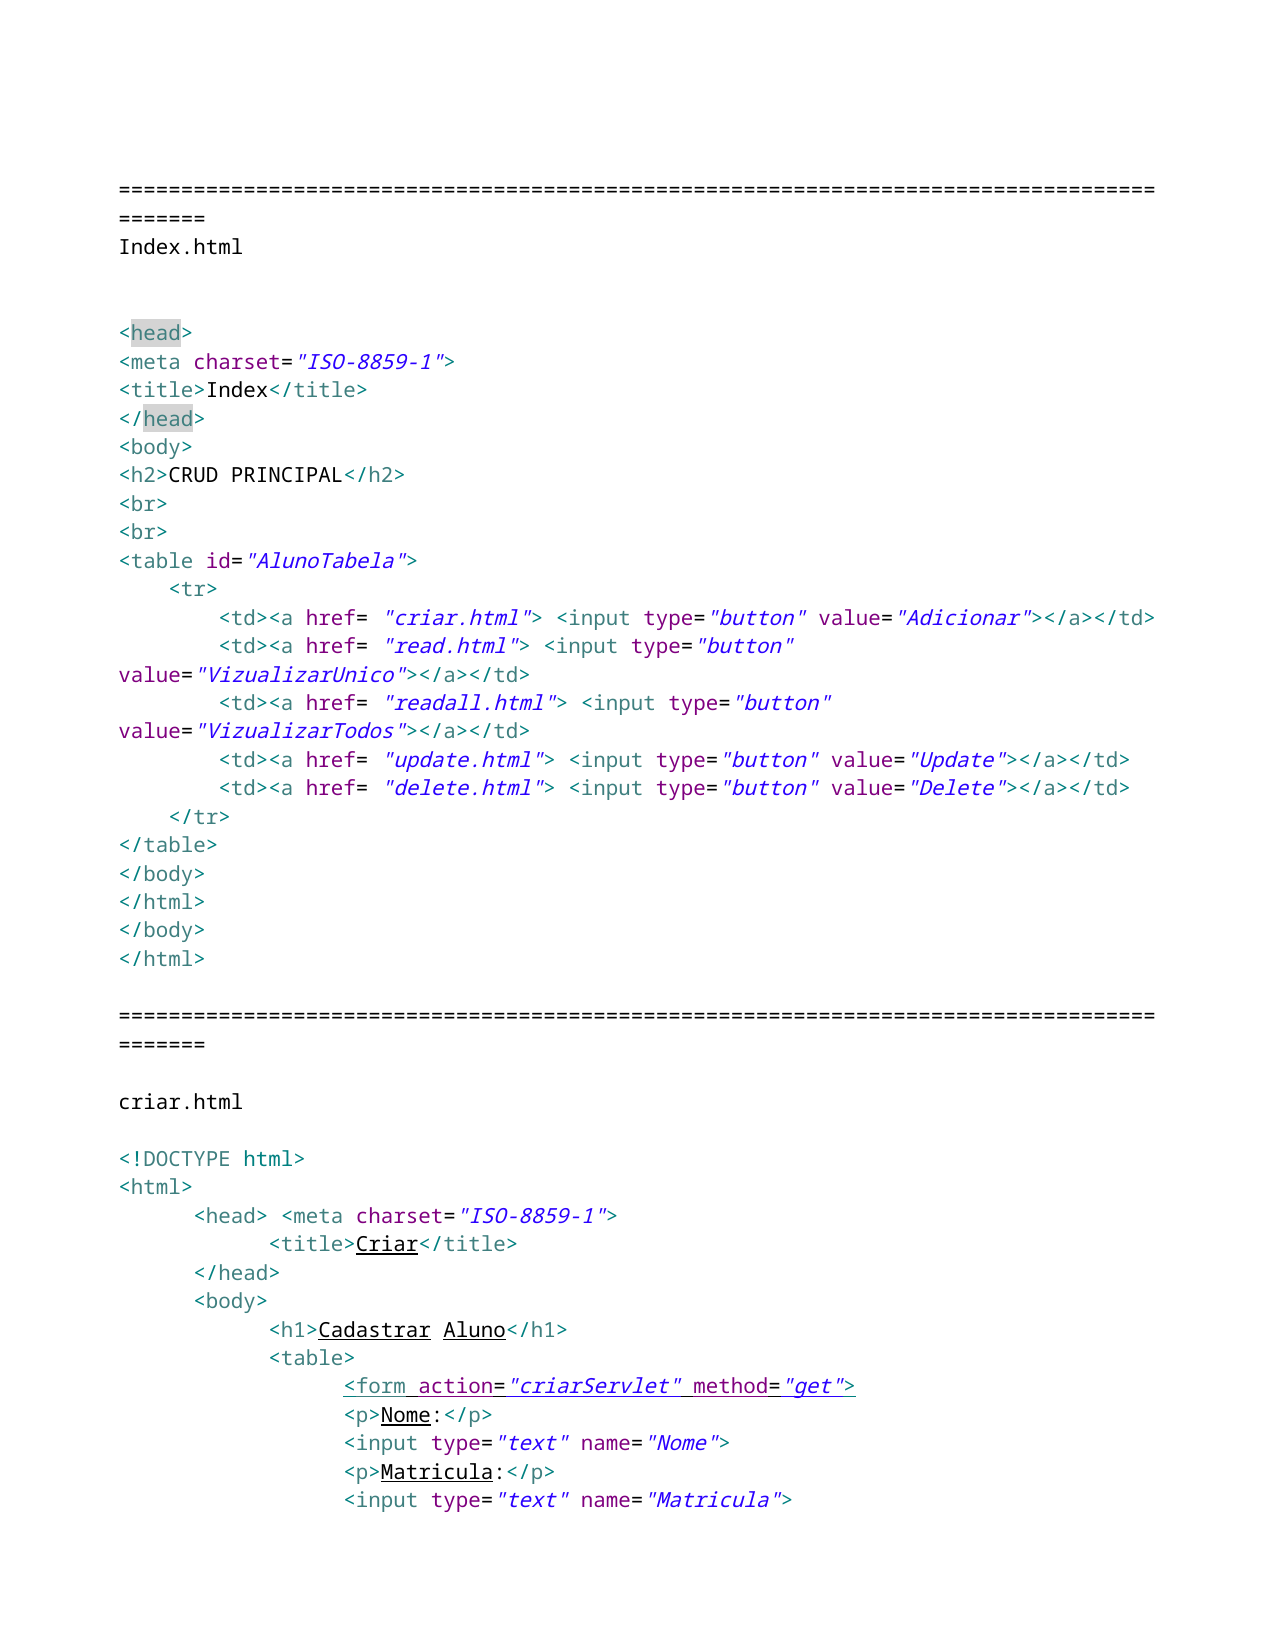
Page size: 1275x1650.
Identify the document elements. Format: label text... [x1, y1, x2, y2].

text <body> [118, 1286, 1157, 1315]
text <table id="AlunoTabela"> [118, 546, 1157, 574]
text </html> [118, 944, 1157, 972]
text </tr> [118, 802, 1157, 830]
text </body> [118, 916, 1157, 944]
text <head> [118, 318, 1157, 347]
text </html> [118, 887, 1157, 916]
text <meta charset="ISO-8859-1"> [118, 347, 1157, 375]
text <br> [118, 517, 1157, 546]
text <p>Matricula:</p> [118, 1457, 1157, 1485]
text <br> [118, 489, 1157, 517]
text <td><a href= "read.html"> <input type="button" value="VizualizarUnico"></a></td> [118, 631, 1157, 688]
text </body> [118, 859, 1157, 887]
text <input type="text" name="Nome"> [118, 1428, 1157, 1457]
text ========================================================================================== [118, 176, 1157, 232]
text <td><a href= "criar.html"> <input type="button" value="Adicionar"></a></td> [118, 603, 1157, 631]
text <h1>Cadastrar Aluno</h1> [118, 1315, 1157, 1343]
text ========================================================================================== [118, 1001, 1157, 1058]
text <table> [118, 1343, 1157, 1372]
text criar.html [118, 1087, 1157, 1115]
text <head> <meta charset="ISO-8859-1"> [118, 1201, 1157, 1229]
text <td><a href= "update.html"> <input type="button" value="Update"></a></td> [118, 745, 1157, 773]
text <form action="criarServlet" method="get"> [118, 1372, 1157, 1400]
text <td><a href= "readall.html"> <input type="button" value="VizualizarTodos"></a></td> [118, 688, 1157, 745]
text </table> [118, 830, 1157, 859]
text </head> [118, 404, 1157, 432]
text <h2>CRUD PRINCIPAL</h2> [118, 461, 1157, 489]
text <p>Nome:</p> [118, 1400, 1157, 1428]
text <!DOCTYPE html> [118, 1144, 1157, 1172]
text <td><a href= "delete.html"> <input type="button" value="Delete"></a></td> [118, 773, 1157, 802]
text <body> [118, 432, 1157, 461]
text <html> [118, 1172, 1157, 1201]
text <title>Criar</title> [118, 1229, 1157, 1258]
text <tr> [118, 574, 1157, 603]
text Index.html [118, 232, 1157, 261]
text <input type="text" name="Matricula"> [118, 1485, 1157, 1514]
text </head> [118, 1258, 1157, 1286]
text <title>Index</title> [118, 375, 1157, 404]
